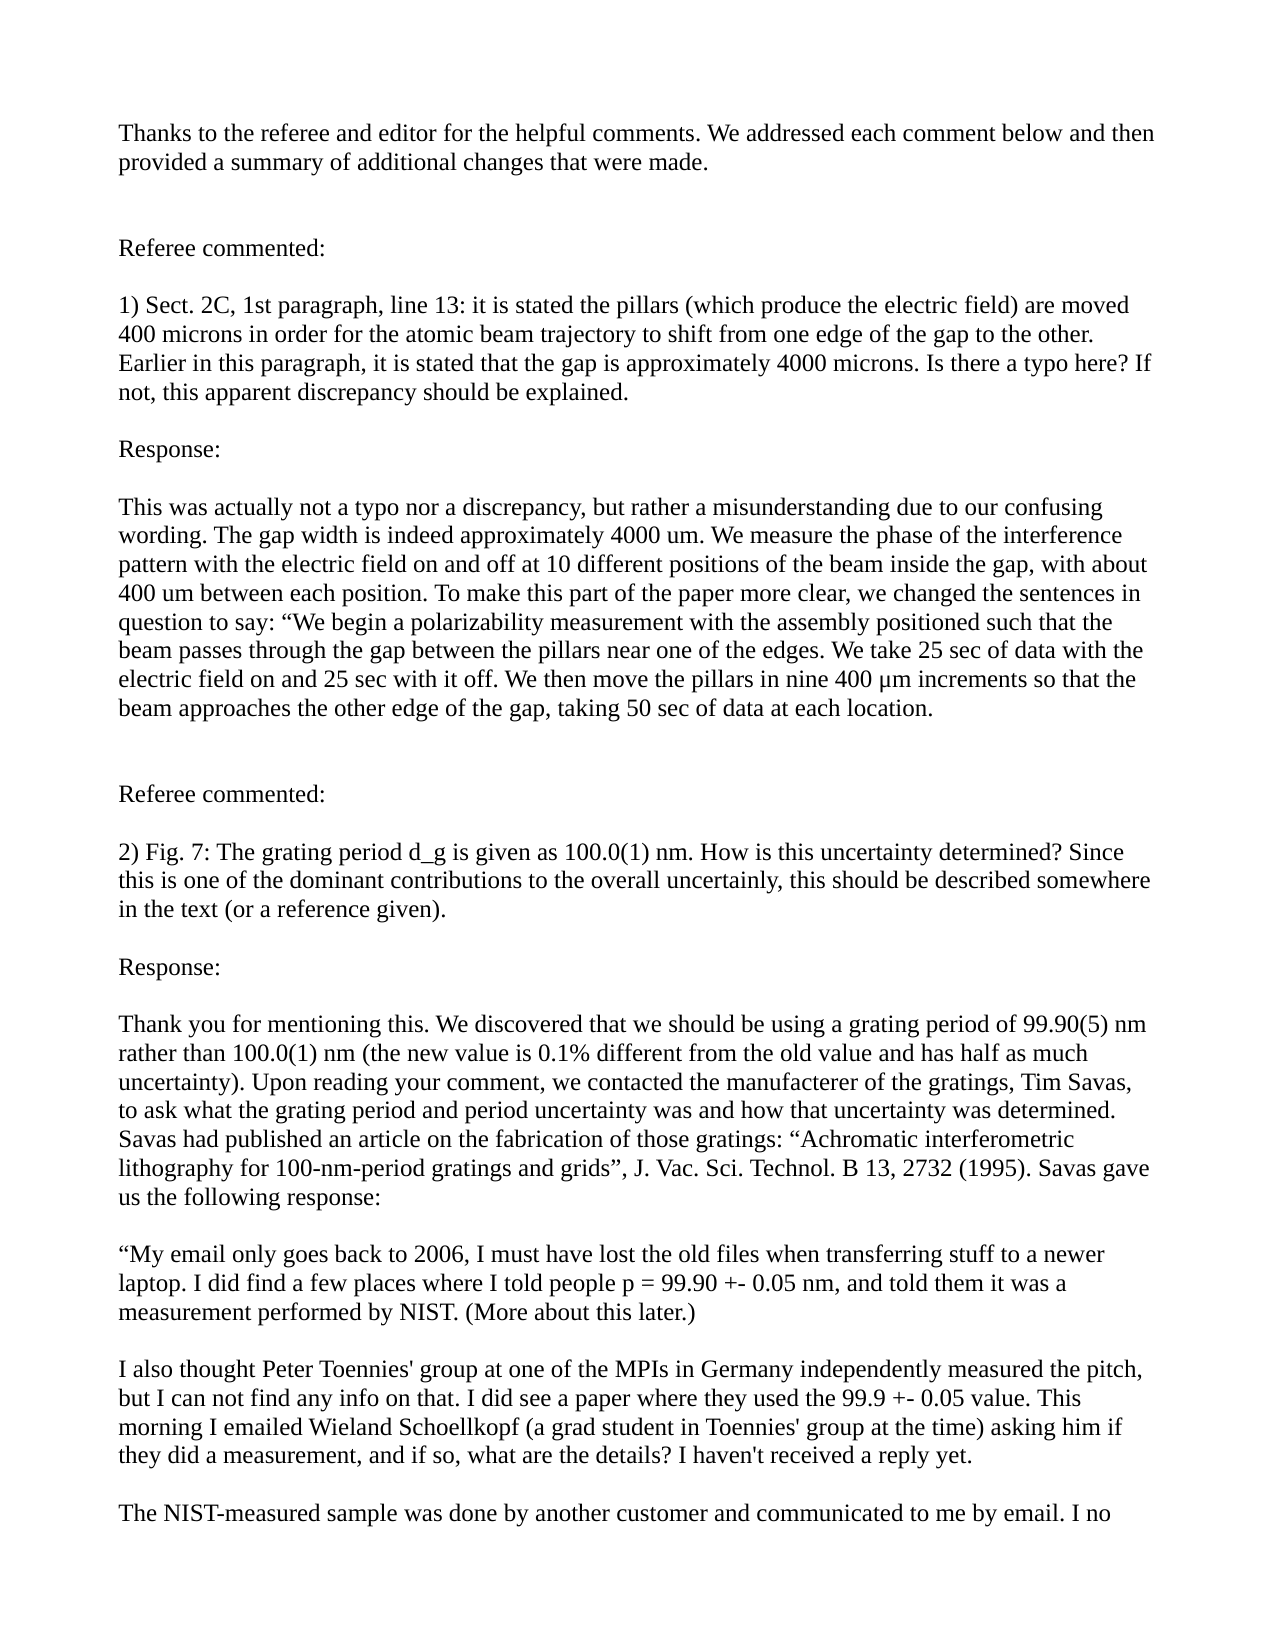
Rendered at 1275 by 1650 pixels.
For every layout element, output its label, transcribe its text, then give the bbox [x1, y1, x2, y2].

text “My email only goes back to 2006, I must have lost the old files when transferring stuff to a newer laptop. I did find a few places where I told people p = 99.90 +- 0.05 nm, and told them it was a measurement performed by NIST. (More about this later.) [118, 1239, 1157, 1326]
text 2) Fig. 7: The grating period d_g is given as 100.0(1) nm. How is this uncertainty determined? Since this is one of the dominant contributions to the overall uncertainly, this should be described somewhere in the text (or a reference given). [118, 837, 1157, 923]
text Response: [118, 434, 1157, 463]
text Thank you for mentioning this. We discovered that we should be using a grating period of 99.90(5) nm rather than 100.0(1) nm (the new value is 0.1% different from the old value and has half as much uncertainty). Upon reading your comment, we contacted the manufacterer of the gratings, Tim Savas, to ask what the grating period and period uncertainty was and how that uncertainty was determined. Savas had published an article on the fabrication of those gratings: “Achromatic interferometric lithography for 100-nm-period gratings and grids”, J. Vac. Sci. Technol. B 13, 2732 (1995). Savas gave us the following response: [118, 1009, 1157, 1211]
text Referee commented: [118, 233, 1157, 262]
text 1) Sect. 2C, 1st paragraph, line 13: it is stated the pillars (which produce the electric field) are moved 400 microns in order for the atomic beam trajectory to shift from one edge of the gap to the other. Earlier in this paragraph, it is stated that the gap is approximately 4000 microns. Is there a typo here? If not, this apparent discrepancy should be explained. [118, 291, 1157, 406]
text Thanks to the referee and editor for the helpful comments. We addressed each comment below and then provided a summary of additional changes that were made. [118, 118, 1157, 176]
text The NIST-measured sample was done by another customer and communicated to me by email. I no [118, 1498, 1157, 1527]
text I also thought Peter Toennies' group at one of the MPIs in Germany independently measured the pitch, but I can not find any info on that. I did see a paper where they used the 99.9 +- 0.05 value. This morning I emailed Wieland Schoellkopf (a grad student in Toennies' group at the time) asking him if they did a measurement, and if so, what are the details? I haven't received a reply yet. [118, 1354, 1157, 1469]
text Referee commented: [118, 779, 1157, 808]
text Response: [118, 952, 1157, 981]
text This was actually not a typo nor a discrepancy, but rather a misunderstanding due to our confusing wording. The gap width is indeed approximately 4000 um. We measure the phase of the interference pattern with the electric field on and off at 10 different positions of the beam inside the gap, with about 400 um between each position. To make this part of the paper more clear, we changed the sentences in question to say: “We begin a polarizability measurement with the assembly positioned such that the beam passes through the gap between the pillars near one of the edges. We take 25 sec of data with the electric field on and 25 sec with it off. We then move the pillars in nine 400 μm increments so that the beam approaches the other edge of the gap, taking 50 sec of data at each location. [118, 492, 1157, 722]
